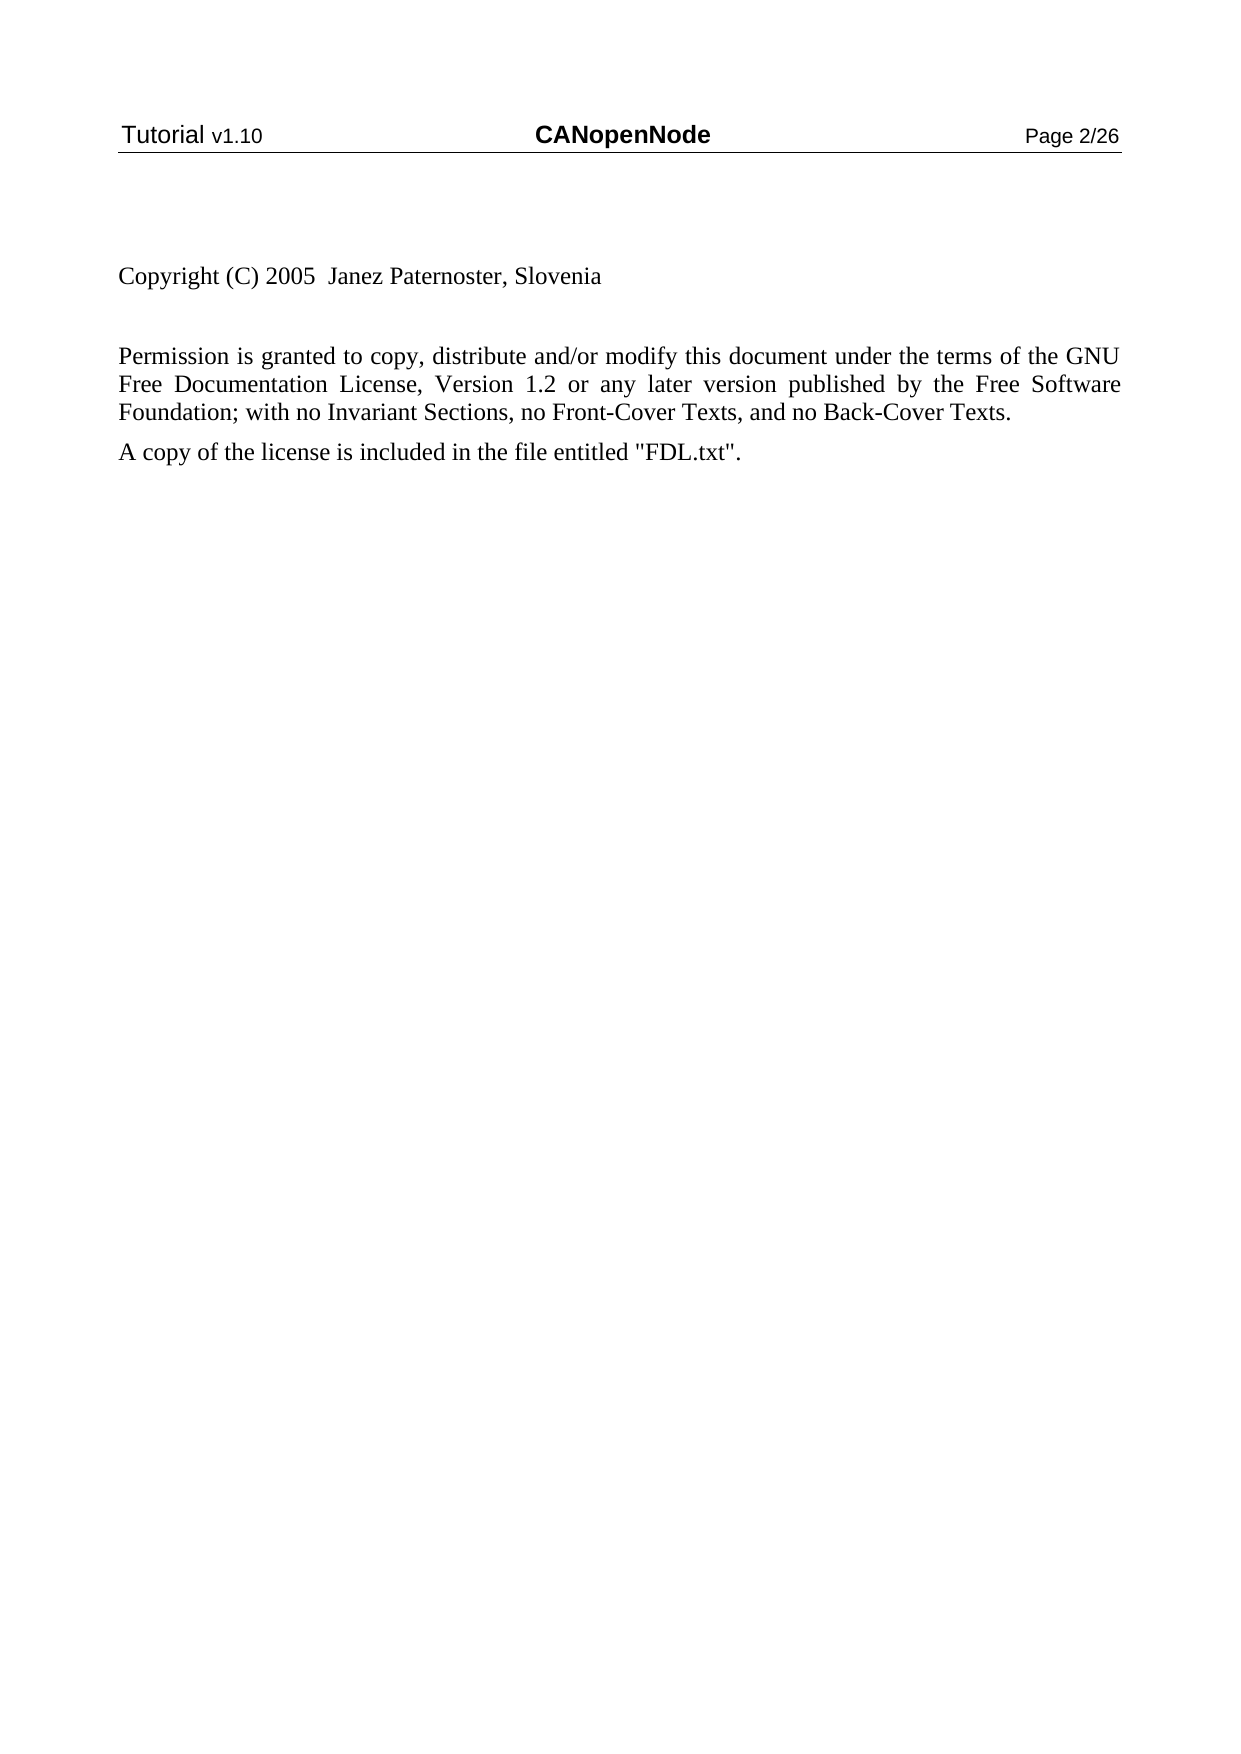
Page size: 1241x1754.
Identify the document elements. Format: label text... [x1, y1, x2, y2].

text Copyright (C) 2005 Janez Paternoster, Slovenia [118, 262, 1122, 290]
text A copy of the license is included in the file entitled "FDL.txt". [118, 438, 1122, 466]
text Permission is granted to copy, distribute and/or modify this document under the terms of the GNU Free Documentation License, Version 1.2 or any later version published by the Free Software Foundation; with no Invariant Sections, no Front-Cover Texts, and no Back-Cover Texts. [118, 342, 1122, 426]
